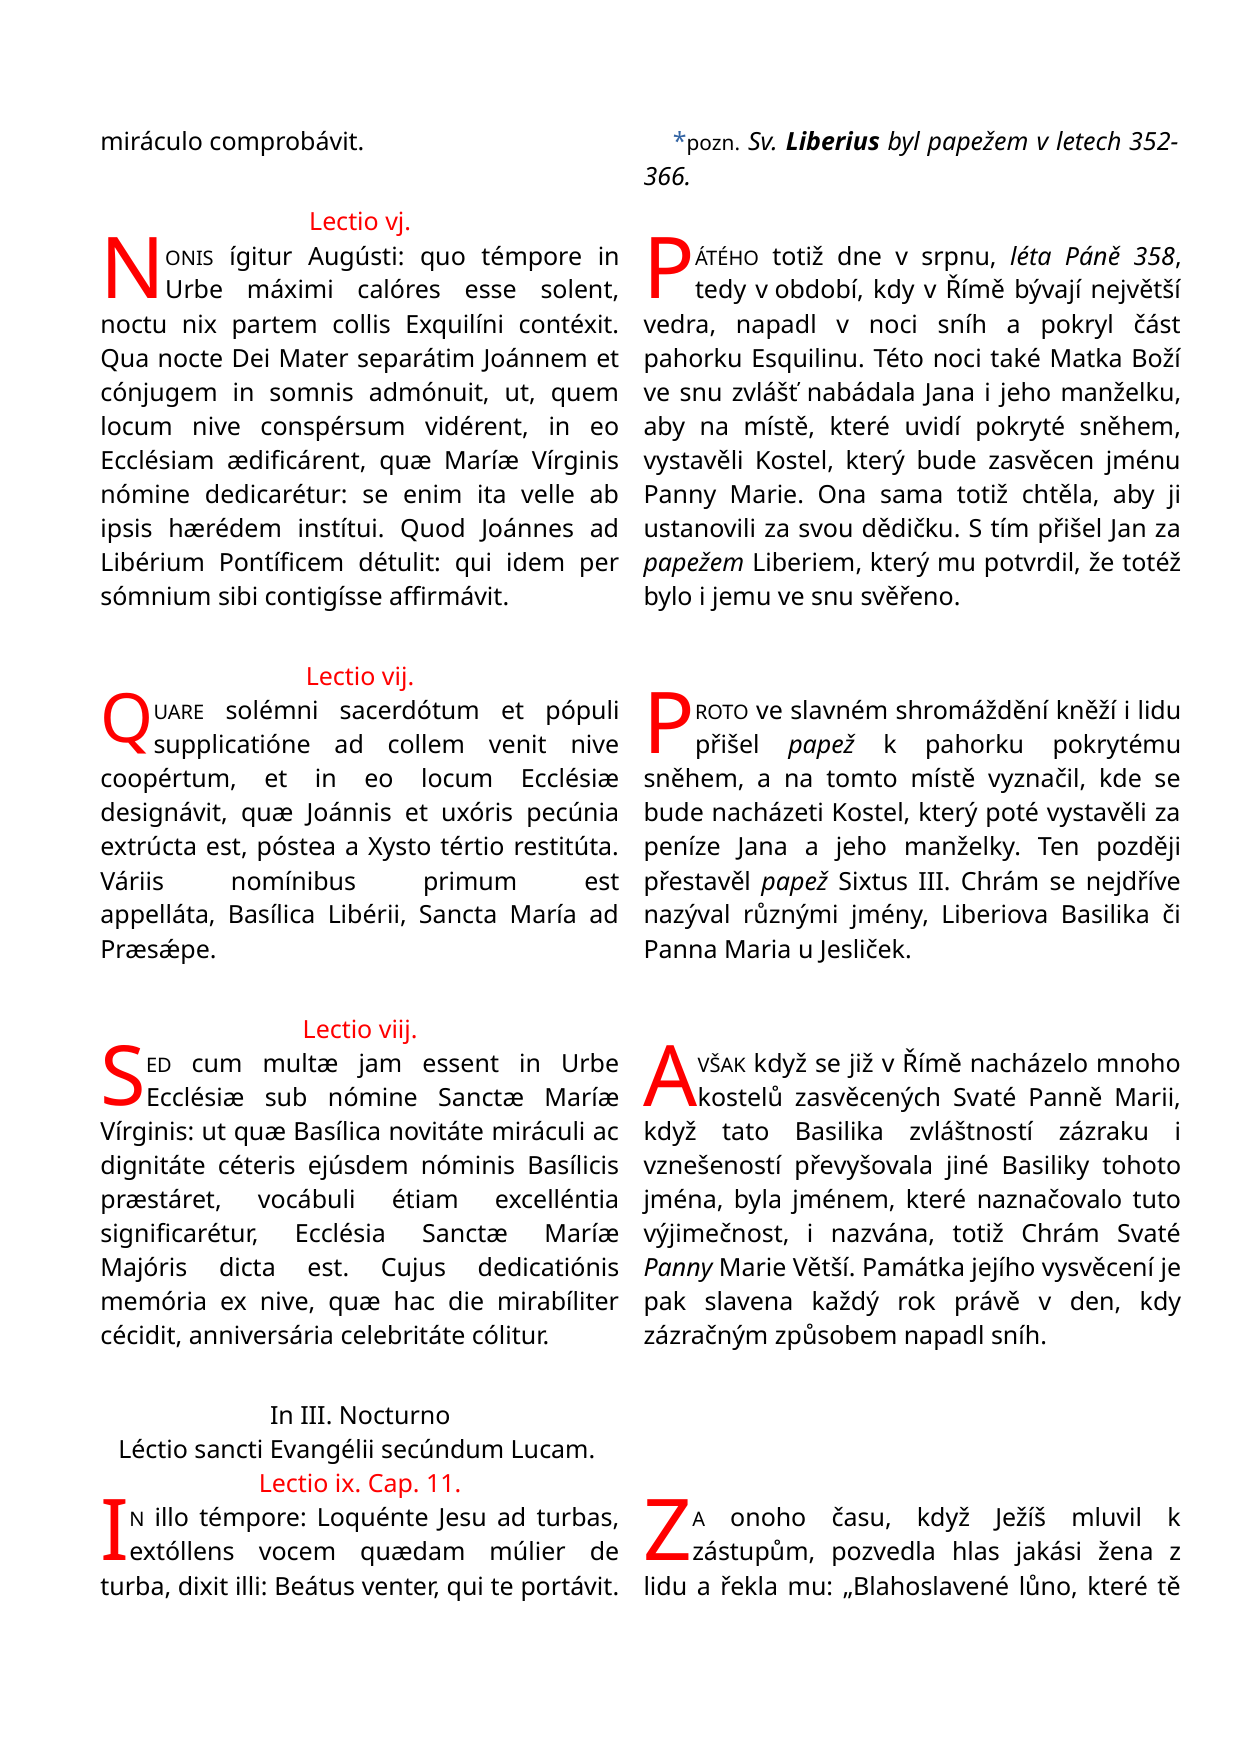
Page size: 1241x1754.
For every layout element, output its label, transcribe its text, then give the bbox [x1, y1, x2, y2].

table_cell Lectio vj. Nonis ígitur Augústi: quo témpore in Urbe máximi calóres esse solent, noctu nix partem collis Exquilíni contéxit. Qua nocte Dei Mater separátim Joánnem et cónjugem in somnis admónuit, ut, quem locum nive conspérsum vidérent, in eo Ecclésiam ædificárent, quæ Maríæ Vírginis nómine dedicarétur: se enim ita velle ab ipsis hærédem instítui. Quod Joánnes ad Libérium Pontíficem détulit: qui idem per sómnium sibi contigísse affirmávit. [89, 198, 631, 653]
table_cell Za onoho času, když Ježíš mluvil k zástupům, pozvedla hlas jakási žena z lidu a řekla mu: „Blahoslavené lůno, které tě nosilo.“ A ostatní. Tato žena prokázala zajisté velkou víru a oddanost. Když Znalci zákona a Farizeové pokoušeli Pána a rouhali se mu, ona poukázala na význam jeho vtělení všechny ostatní převyšující. A vyznala to právě s takovou důvěrou, aby odsoudila pomluvy přítomných velkých mužů i proradnost budoucích heretiků. Neboť stejně jako se tehdy Židé rouhali proti působení Ducha Svatého a popírali, že Bůh Syn má opravdu stejnou podstatu jako Bůh Otec, tak posléze bludaři popírali, že by Maria byla vždy Panna, a působením moci Ducha Svatého se z ní v lidském těle narodil jednorozený Syn Boží, vzal na sebe přirozenost mateřského těla a tím měl opravdu stejnou podstatu i s matkou Syna člověka. Říkali, že to se stát nemohlo. [631, 1392, 1193, 1608]
table_cell In III. Nocturno Léctio sancti Evangélii secúndum Lucam. Lectio ix. Cap. 11. In illo témpore: Loquénte Jesu ad turbas, extóllens vocem quædam múlier de turba, dixit illi: Beátus venter, qui te portávit. Et réliqua. Homilía venerábilis Bedæ Presbyteri. Lib. 4. Cap. 49. in Luc. 11. Magnæ devótionis et fídei hæc múlier osténditur, quæ Scribis et Pharisæis Dóminum tentántibus simul et blasphemántibus tanta ejus incarnatiónem præ ómnibus sinceritáte cognóscit, tanta fidúcia confitétur, ut et præséntium prócerum calúmniam, et futurórum confúndat hæreticórum perfídiam. Nam sicut tunc Judæi, sancti Spíritus ópera blasphemándo, verum consubstantiálemque Patri Dei Filium negábant: sic hærétici postea negándo Maríam semper Vírginem sancti Spíritus operánte virtúte nascitúro cum humánis membris Unigénito Dei, carnis suæ matériam ministrásse, verum consubstantialémque Matri Fílium hóminis fatéri non debére dixérunt. [89, 1392, 631, 1608]
table_cell Pátého totiž dne v srpnu, léta Páně 358, tedy v období, kdy v Římě bývají největší vedra, napadl v noci sníh a pokryl část pahorku Esquilinu. Této noci také Matka Boží ve snu zvlášť nabádala Jana i jeho manželku, aby na místě, které uvidí pokryté sněhem, vystavěli Kostel, který bude zasvěcen jménu Panny Marie. Ona sama totiž chtěla, aby ji ustanovili za svou dědičku. S tím přišel Jan za papežem Liberiem, který mu potvrdil, že totéž bylo i jemu ve snu svěřeno. [631, 198, 1193, 653]
table_cell Avšak když se již v Římě nacházelo mnoho kostelů zasvěcených Svaté Panně Marii, když tato Basilika zvláštností zázraku i vznešeností pře­vyšovala jiné Basiliky tohoto jména, byla jménem, které naznačovalo tuto výjimečnost, i nazvána, totiž Chrám Svaté Panny Marie Větší. Památka jejího vysvěcení je pak slavena každý rok právě v den, kdy zázračným způsobem napadl sníh. [631, 1005, 1193, 1392]
table_cell Proto ve slavném shromáždění kněží i lidu přišel papež k pahorku pokrytému sněhem, a na tomto místě vyznačil, kde se bude nacházeti Kostel, který poté vystavěli za peníze Jana a jeho manželky. Ten později přestavěl papež Sixtus III. Chrám se nejdříve nazýval různými jmény, Liberiova Basilika či Panna Maria u Jesliček. [631, 653, 1193, 1005]
table_cell Lectio viij. Sed cum multæ jam essent in Urbe Ecclésiæ sub nómine Sanctæ Maríæ Vírginis: ut quæ Basílica novitáte miráculi ac dignitáte céteris ejúsdem nóminis Basílicis præstáret, vocábuli étiam excelléntia significarétur, Ecclésia Sanctæ Maríæ Majóris dicta est. Cujus dedicatiónis memória ex nive, quæ hac die mirabíliter cécidit, anniversária celebritáte cólitur. [89, 1005, 631, 1392]
table_cell Lectio vij. Quare solémni sacerdótum et pópuli supplicatióne ad collem venit nive coopértum, et in eo locum Ecclésiæ designávit, quæ Joánnis et uxóris pecúnia extrúcta est, póstea a Xysto tértio restitúta. Váriis nomínibus primum est appelláta‚ Basílica Libérii, Sancta María ad Præsǽpe. [89, 653, 631, 1005]
table_cell In II. Nocturno Lectio v. Libério Summo Pontífice, Joánnes Patrícius Románus et uxor pari nobilitáte, cum líberos non suscepíssent, quos bonórum hærédes relínquerent, suam hæreditátem sanctíssimæ Vírgini Dei Matri vovérunt, ab ea summis précibus assídue peténtes, ut, in quod pium opus eam pecúniam potíssimum erogári vellet, áliquo modo significáret. Quorum préces et vota ex ánimo facta beáta Virgo María benígne áudiens, miráculo comprobávit. [89, 118, 631, 198]
table_cell Za Papeže Liberia,* když Římský Patricius Jan a jeho stejně urozená manželka nemohli počít děti, kterým by jako dědicům zanechali svůj majetek, zaslíbili své dědictví nejsvětější Panně Matce Boží, a přemnohými prosbami od ní usilovně žádali, aby jim nějakým způsobem naznačila, v jaké zbožné dílo ona chce, aby tyto peníze nejspíše vydali. Tyto jejich prosby a zaslíbení z duše pocházející pak svatá Panna Maria milostivě vyslyšela a zázrakem potvrdila. *pozn. Sv. Liberius byl papežem v letech 352-366. [631, 118, 1193, 198]
